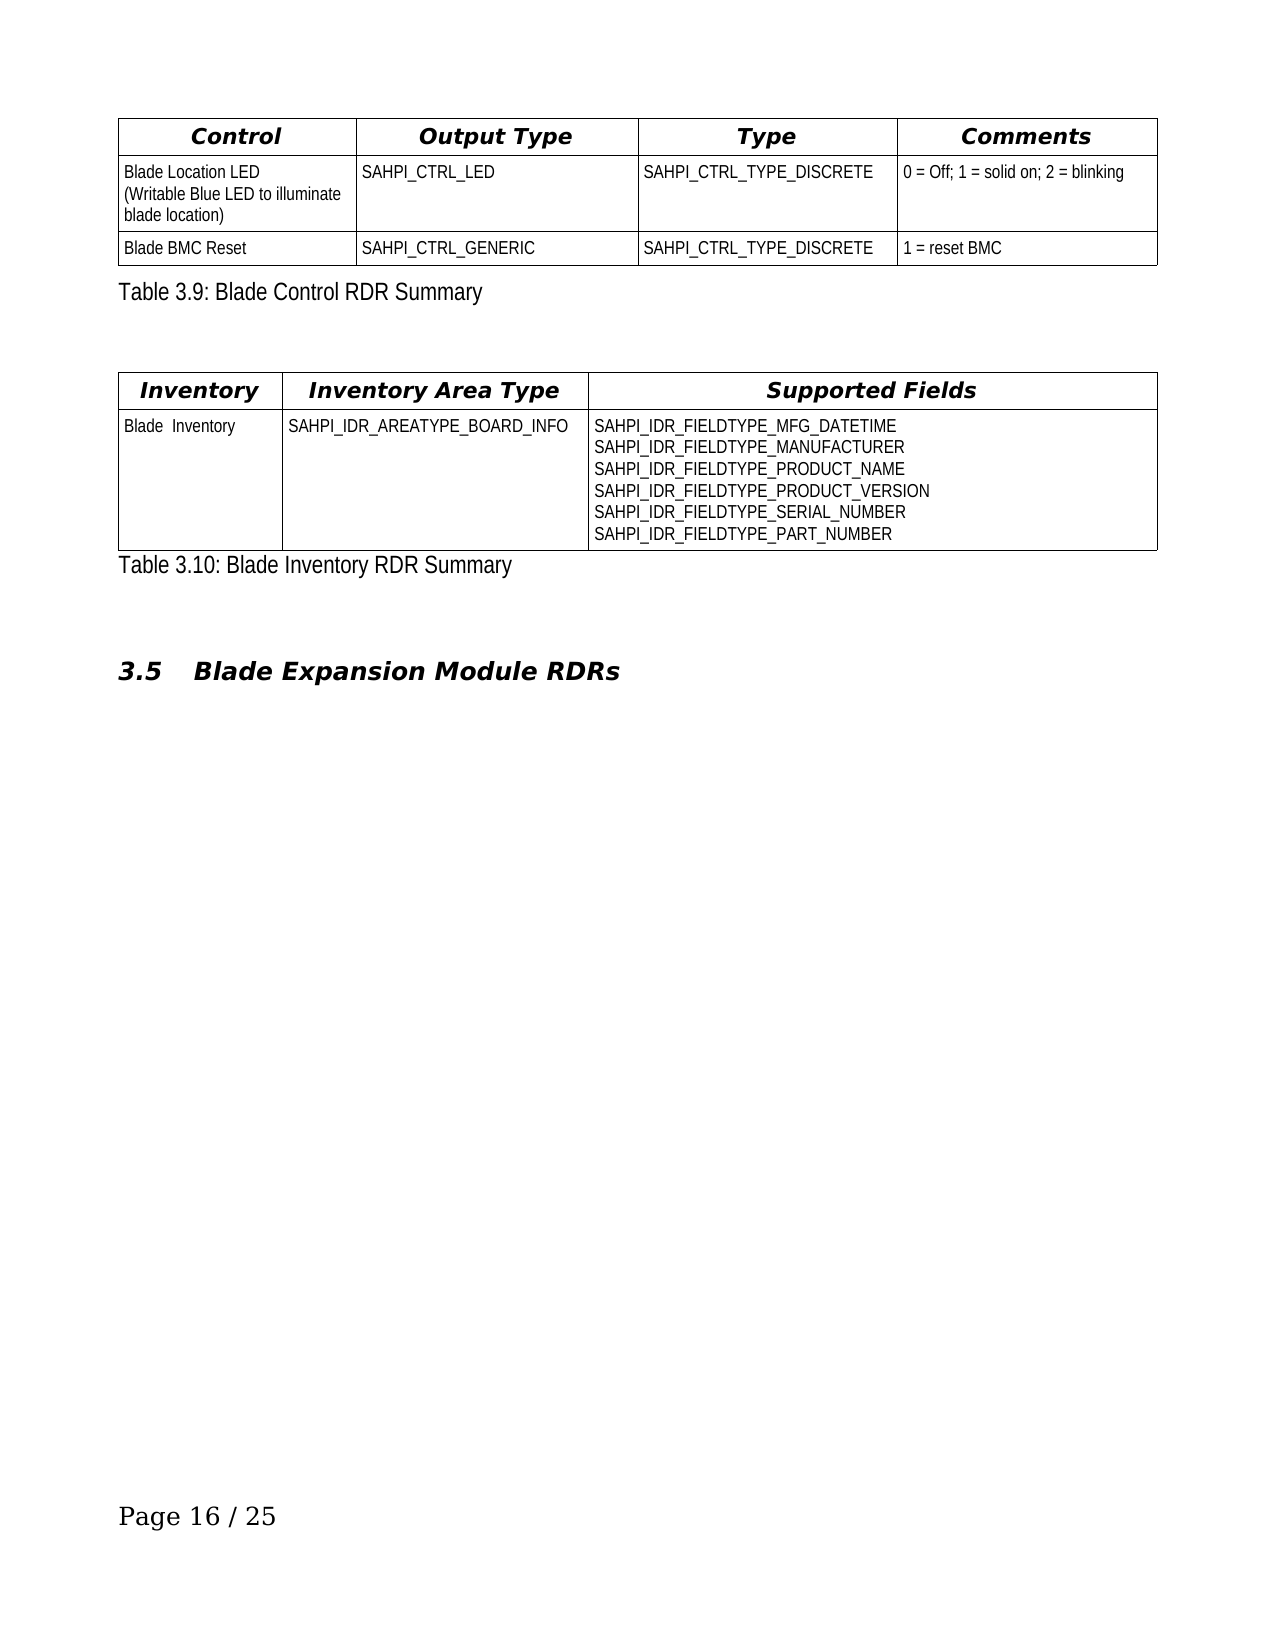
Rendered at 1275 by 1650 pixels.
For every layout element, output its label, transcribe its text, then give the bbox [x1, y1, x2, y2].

table_cell Blade BMC Reset [119, 232, 356, 264]
subtitle Blade Expansion Module RDRs [118, 657, 1157, 687]
table_cell SAHPI_CTRL_TYPE_DISCRETE [639, 156, 897, 231]
table_header Control [119, 119, 356, 155]
table_header Supported Fields [589, 373, 1157, 409]
table_header Inventory [119, 373, 282, 409]
table_cell SAHPI_CTRL_LED [357, 156, 638, 231]
table_header Output Type [357, 119, 638, 155]
table_cell 1 = reset BMC [898, 232, 1157, 264]
table_header Comments [898, 119, 1157, 155]
text Table 3.10: Blade Inventory RDR Summary [118, 551, 1157, 579]
table_cell Blade Location LED (Writable Blue LED to illuminate blade location) [119, 156, 356, 231]
table_cell SAHPI_IDR_AREATYPE_BOARD_INFO [283, 410, 588, 550]
table_header Inventory Area Type [283, 373, 588, 409]
table_cell SAHPI_IDR_FIELDTYPE_MFG_DATETIME SAHPI_IDR_FIELDTYPE_MANUFACTURER SAHPI_IDR_FIELDTYPE_PRODUCT_NAME SAHPI_IDR_FIELDTYPE_PRODUCT_VERSION SAHPI_IDR_FIELDTYPE_SERIAL_NUMBER SAHPI_IDR_FIELDTYPE_PART_NUMBER [589, 410, 1157, 550]
text Table 3.9: Blade Control RDR Summary [118, 277, 1157, 306]
table_cell SAHPI_CTRL_GENERIC [357, 232, 638, 264]
table_cell SAHPI_CTRL_TYPE_DISCRETE [639, 232, 897, 264]
table_cell 0 = Off; 1 = solid on; 2 = blinking [898, 156, 1157, 231]
table_cell Blade Inventory [119, 410, 282, 550]
table_header Type [639, 119, 897, 155]
